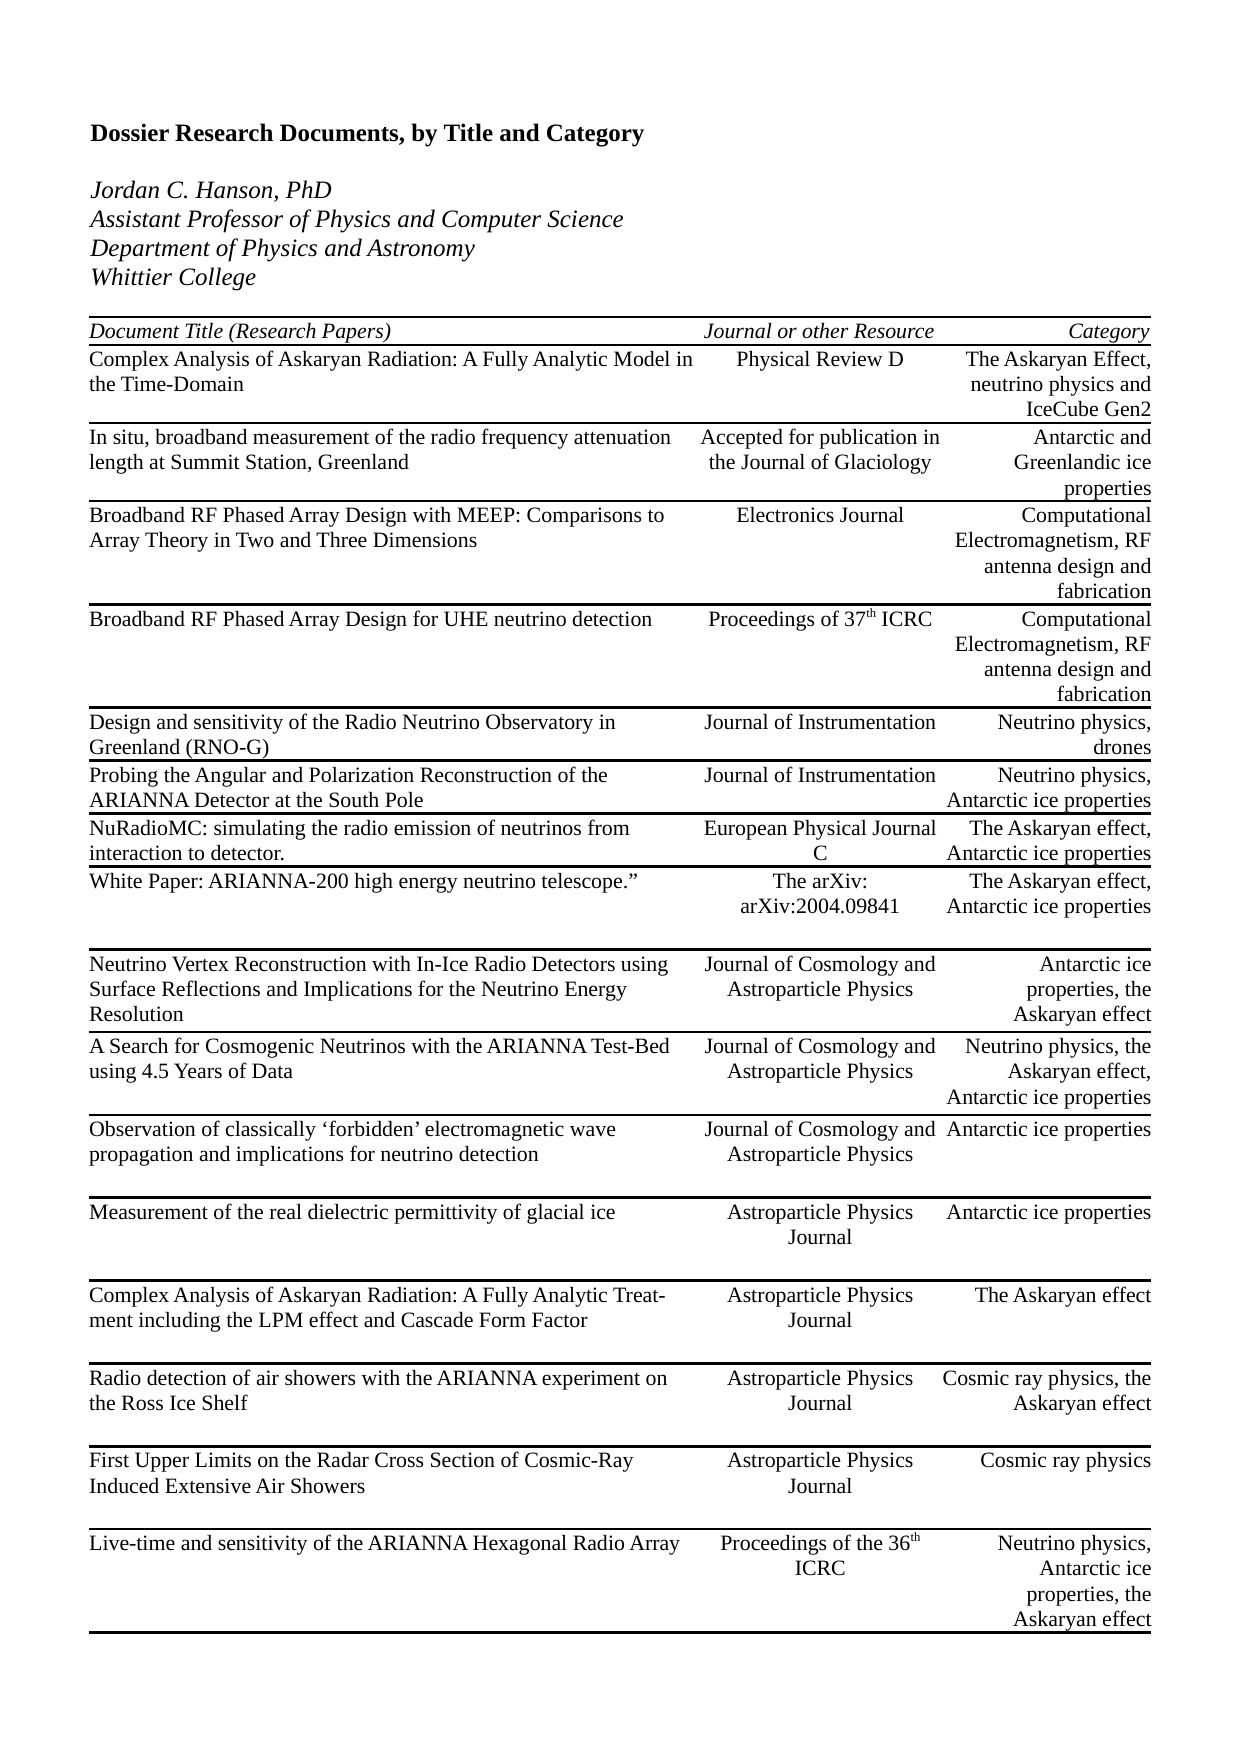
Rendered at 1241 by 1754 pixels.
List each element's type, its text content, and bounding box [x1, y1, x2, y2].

table_cell Journal of Cosmology and Astroparticle Physics [698, 1033, 942, 1114]
table_cell Antarctic ice properties [942, 1116, 1151, 1196]
table_header Document Title (Research Papers) [89, 318, 698, 343]
table_cell Cosmic ray physics, the Askaryan effect [942, 1365, 1151, 1445]
table_cell Neutrino physics, the Askaryan effect, Antarctic ice properties [942, 1033, 1151, 1114]
table_cell Proceedings of 37th ICRC [698, 606, 942, 706]
text Jordan C. Hanson, PhD [90, 176, 1122, 204]
table_cell First Upper Limits on the Radar Cross Section of Cosmic-Ray Induced Extensive Air Showers [89, 1448, 698, 1528]
table_cell The Askaryan effect [942, 1282, 1151, 1362]
table_cell Complex Analysis of Askaryan Radiation: A Fully Analytic Treat- ment including the LPM effect and Cascade Form Factor [89, 1282, 698, 1362]
table_cell Measurement of the real dielectric permittivity of glacial ice [89, 1199, 698, 1279]
table_cell The arXiv: arXiv:2004.09841 [698, 868, 942, 948]
table_cell The Askaryan effect, Antarctic ice properties [942, 815, 1151, 865]
table_cell Journal of Instrumentation [698, 762, 942, 812]
text Dossier Research Documents, by Title and Category [90, 118, 1122, 147]
table_cell Astroparticle Physics Journal [698, 1282, 942, 1362]
text Assistant Professor of Physics and Computer Science [90, 204, 1122, 233]
table_cell Antarctic and Greenlandic ice properties [942, 424, 1151, 500]
table_cell European Physical Journal C [698, 815, 942, 865]
text Whittier College [90, 262, 1122, 291]
table_cell Physical Review D [698, 346, 942, 422]
table_cell White Paper: ARIANNA-200 high energy neutrino telescope.” [89, 868, 698, 948]
table_cell Journal of Cosmology and Astroparticle Physics [698, 1116, 942, 1196]
table_cell NuRadioMC: simulating the radio emission of neutrinos from interaction to detector. [89, 815, 698, 865]
table_cell Journal of Instrumentation [698, 709, 942, 759]
table_cell Broadband RF Phased Array Design for UHE neutrino detection [89, 606, 698, 706]
table_cell The Askaryan Effect, neutrino physics and IceCube Gen2 [942, 346, 1151, 422]
table_cell Electronics Journal [698, 502, 942, 603]
table_header Journal or other Resource [698, 318, 942, 343]
table_cell Astroparticle Physics Journal [698, 1199, 942, 1279]
text Department of Physics and Astronomy [90, 233, 1122, 262]
table_cell Neutrino physics, Antarctic ice properties [942, 762, 1151, 812]
table_header Category [942, 318, 1151, 343]
table_cell In situ, broadband measurement of the radio frequency attenuation length at Summit Station, Greenland [89, 424, 698, 500]
table_cell Accepted for publication in the Journal of Glaciology [698, 424, 942, 500]
table_cell Neutrino physics, Antarctic ice properties, the Askaryan effect [942, 1530, 1151, 1631]
table_cell Antarctic ice properties [942, 1199, 1151, 1279]
table_cell The Askaryan effect, Antarctic ice properties [942, 868, 1151, 948]
table_cell Broadband RF Phased Array Design with MEEP: Comparisons to Array Theory in Two and Three Dimensions [89, 502, 698, 603]
table_cell Computational Electromagnetism, RF antenna design and fabrication [942, 502, 1151, 603]
table_cell Computational Electromagnetism, RF antenna design and fabrication [942, 606, 1151, 706]
table_cell Neutrino physics, drones [942, 709, 1151, 759]
table_cell Complex Analysis of Askaryan Radiation: A Fully Analytic Model in the Time-Domain [89, 346, 698, 422]
table_cell Proceedings of the 36th ICRC [698, 1530, 942, 1631]
table_cell Astroparticle Physics Journal [698, 1448, 942, 1528]
table_cell Live-time and sensitivity of the ARIANNA Hexagonal Radio Array [89, 1530, 698, 1631]
table_cell Probing the Angular and Polarization Reconstruction of the ARIANNA Detector at the South Pole [89, 762, 698, 812]
table_cell Astroparticle Physics Journal [698, 1365, 942, 1445]
table_cell Observation of classically ‘forbidden’ electromagnetic wave propagation and implications for neutrino detection [89, 1116, 698, 1196]
table_cell Design and sensitivity of the Radio Neutrino Observatory in Greenland (RNO-G) [89, 709, 698, 759]
table_cell Neutrino Vertex Reconstruction with In-Ice Radio Detectors using Surface Reflections and Implications for the Neutrino Energy Resolution [89, 951, 698, 1031]
table_cell Journal of Cosmology and Astroparticle Physics [698, 951, 942, 1031]
table_cell Antarctic ice properties, the Askaryan effect [942, 951, 1151, 1031]
table_cell A Search for Cosmogenic Neutrinos with the ARIANNA Test-Bed using 4.5 Years of Data [89, 1033, 698, 1114]
table_cell Radio detection of air showers with the ARIANNA experiment on the Ross Ice Shelf [89, 1365, 698, 1445]
table_cell Cosmic ray physics [942, 1448, 1151, 1528]
